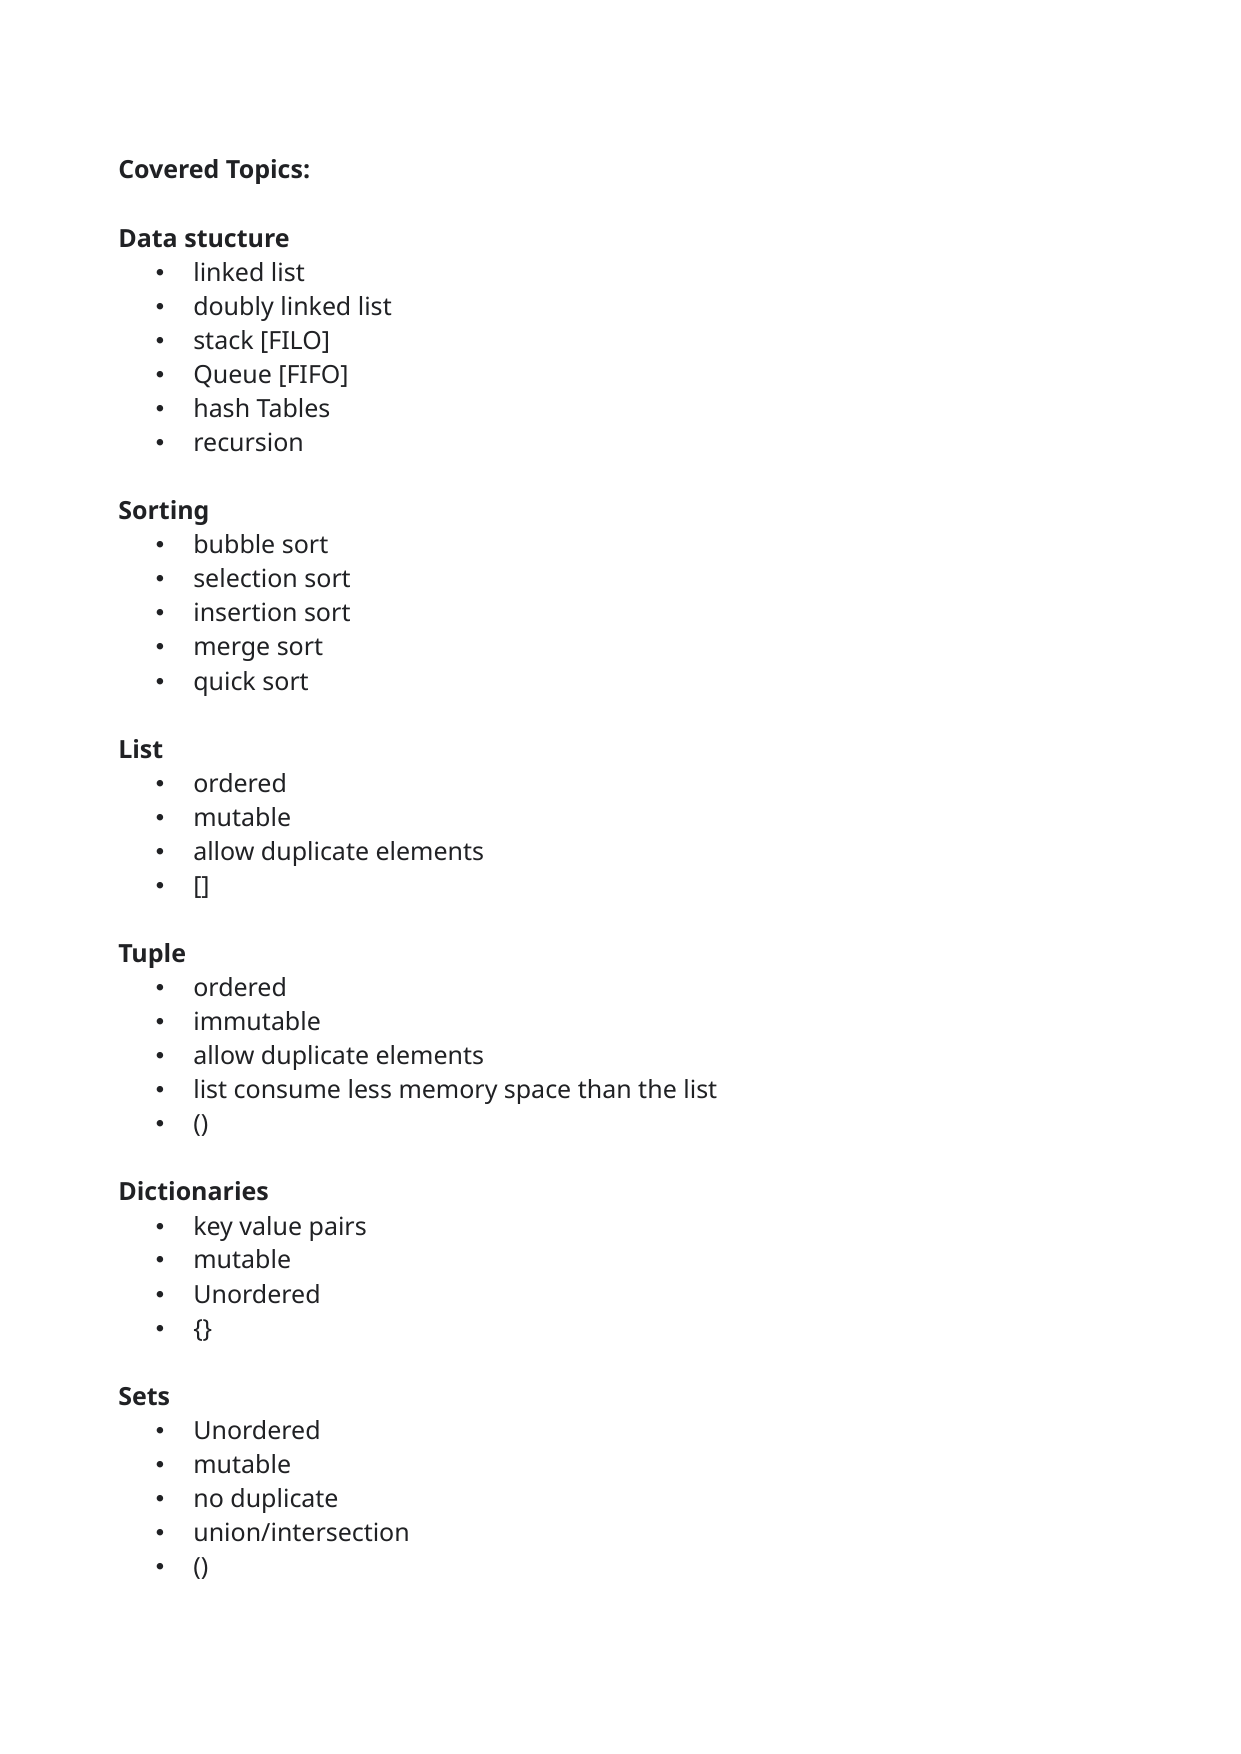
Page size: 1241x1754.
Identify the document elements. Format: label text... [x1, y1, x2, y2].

list allow duplicate elements [156, 1038, 1122, 1072]
list Unordered [156, 1276, 1122, 1310]
list no duplicate [156, 1481, 1122, 1515]
list stack [FILO] [156, 322, 1122, 357]
list ordered [156, 970, 1122, 1004]
list () [156, 1106, 1122, 1140]
list selection sort [156, 561, 1122, 595]
list allow duplicate elements [156, 833, 1122, 867]
list {} [156, 1310, 1122, 1344]
text Tuple [118, 936, 1122, 970]
text Sets [118, 1378, 1122, 1412]
text Dictionaries [118, 1174, 1122, 1208]
list mutable [156, 799, 1122, 833]
list Queue [FIFO] [156, 357, 1122, 391]
list bubble sort [156, 527, 1122, 561]
text List [118, 731, 1122, 765]
list recursion [156, 425, 1122, 459]
list merge sort [156, 629, 1122, 663]
text Sorting [118, 493, 1122, 527]
list mutable [156, 1447, 1122, 1481]
list insertion sort [156, 595, 1122, 629]
text Covered Topics: [118, 152, 1122, 186]
list Unordered [156, 1412, 1122, 1447]
text Data stucture [118, 220, 1122, 254]
list () [156, 1549, 1122, 1583]
list list consume less memory space than the list [156, 1072, 1122, 1106]
list mutable [156, 1242, 1122, 1276]
list hash Tables [156, 391, 1122, 425]
list doubly linked list [156, 288, 1122, 322]
list key value pairs [156, 1208, 1122, 1242]
list linked list [156, 254, 1122, 288]
list [] [156, 867, 1122, 902]
list ordered [156, 765, 1122, 799]
list immutable [156, 1004, 1122, 1038]
list quick sort [156, 663, 1122, 697]
list union/intersection [156, 1515, 1122, 1549]
